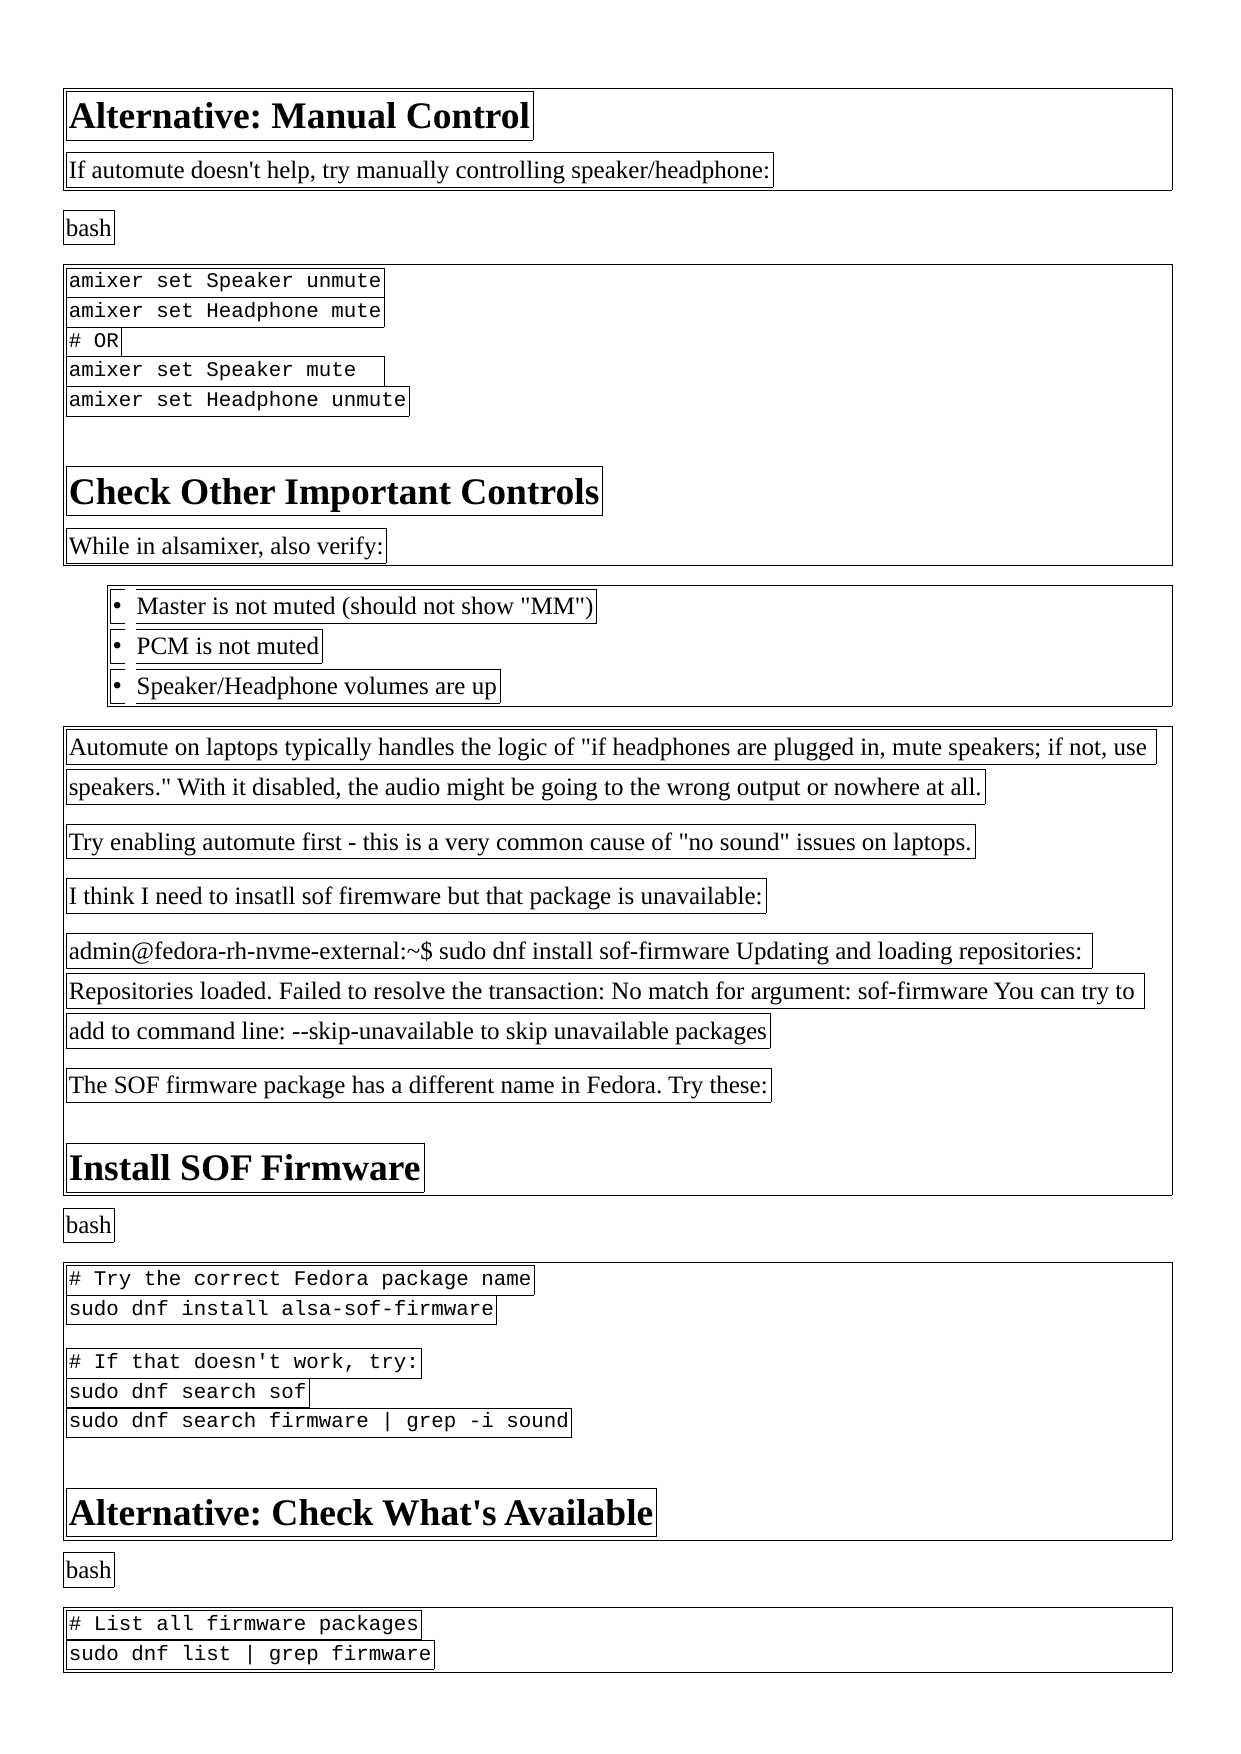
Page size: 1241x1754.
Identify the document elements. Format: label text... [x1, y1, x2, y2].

text While in alsamixer, also verify: [64, 525, 1172, 565]
text sudo dnf search sof [67, 1379, 309, 1404]
text [122, 324, 1172, 353]
text Automute on laptops typically handles the logic of "if headphones are plugged in, mute speakers; if not, use speakers." With it disabled, the audio might be going to the wrong output or nowhere at all. [64, 727, 1172, 804]
text sudo dnf search firmware | grep -i sound [310, 1404, 1172, 1437]
text [497, 1292, 1172, 1324]
text [115, 210, 1172, 244]
text The SOF firmware package has a different name in Fedora. Try these: [64, 1064, 1172, 1102]
text amixer set Speaker unmute [64, 265, 1172, 294]
text bash [64, 1209, 114, 1242]
text # List all firmware packages [64, 1608, 1172, 1636]
text [115, 1552, 1172, 1587]
text amixer set Headphone unmute [385, 383, 1172, 416]
text Try enabling automute first - this is a very common cause of "no sound" issues on laptops. [64, 821, 1172, 858]
text [385, 294, 1172, 324]
text bash [64, 1553, 114, 1587]
text # If that doesn't work, try: [64, 1345, 1172, 1375]
text sudo dnf install alsa-sof-firmware [67, 1296, 496, 1324]
text amixer set Speaker mute [122, 353, 1172, 383]
list Master is not muted (should not show "MM") [108, 586, 1172, 623]
text admin@fedora-rh-nvme-external:~$ sudo dnf install sof-firmware Updating and loading repositories: Repositories loaded. Failed to resolve the transaction: No match for argument: sof-firmware You can try to add to command line: --skip-unavailable to skip unavailable packages [64, 930, 1172, 1048]
text amixer set Speaker mute [67, 357, 384, 383]
text [115, 1207, 1172, 1242]
list Speaker/Headphone volumes are up [108, 665, 1172, 706]
text [310, 1375, 1172, 1404]
subtitle Install SOF Firmware [64, 1140, 1172, 1195]
text sudo dnf search firmware | grep -i sound [67, 1409, 571, 1437]
text # Try the correct Fedora package name [64, 1263, 1172, 1292]
subtitle Alternative: Check What's Available [64, 1484, 1172, 1540]
text I think I need to insatll sof firemware but that package is unavailable: [64, 875, 1172, 913]
subtitle Check Other Important Controls [64, 463, 1172, 515]
text sudo dnf list | grep firmware [64, 1636, 1172, 1672]
text amixer set Headphone unmute [67, 387, 409, 416]
text bash [64, 211, 114, 244]
text If automute doesn't help, try manually controlling speaker/headphone: [64, 149, 1172, 190]
subtitle Alternative: Manual Control [64, 89, 1172, 140]
text # OR [67, 328, 121, 353]
text amixer set Headphone mute [67, 298, 384, 324]
list PCM is not muted [108, 625, 1172, 663]
